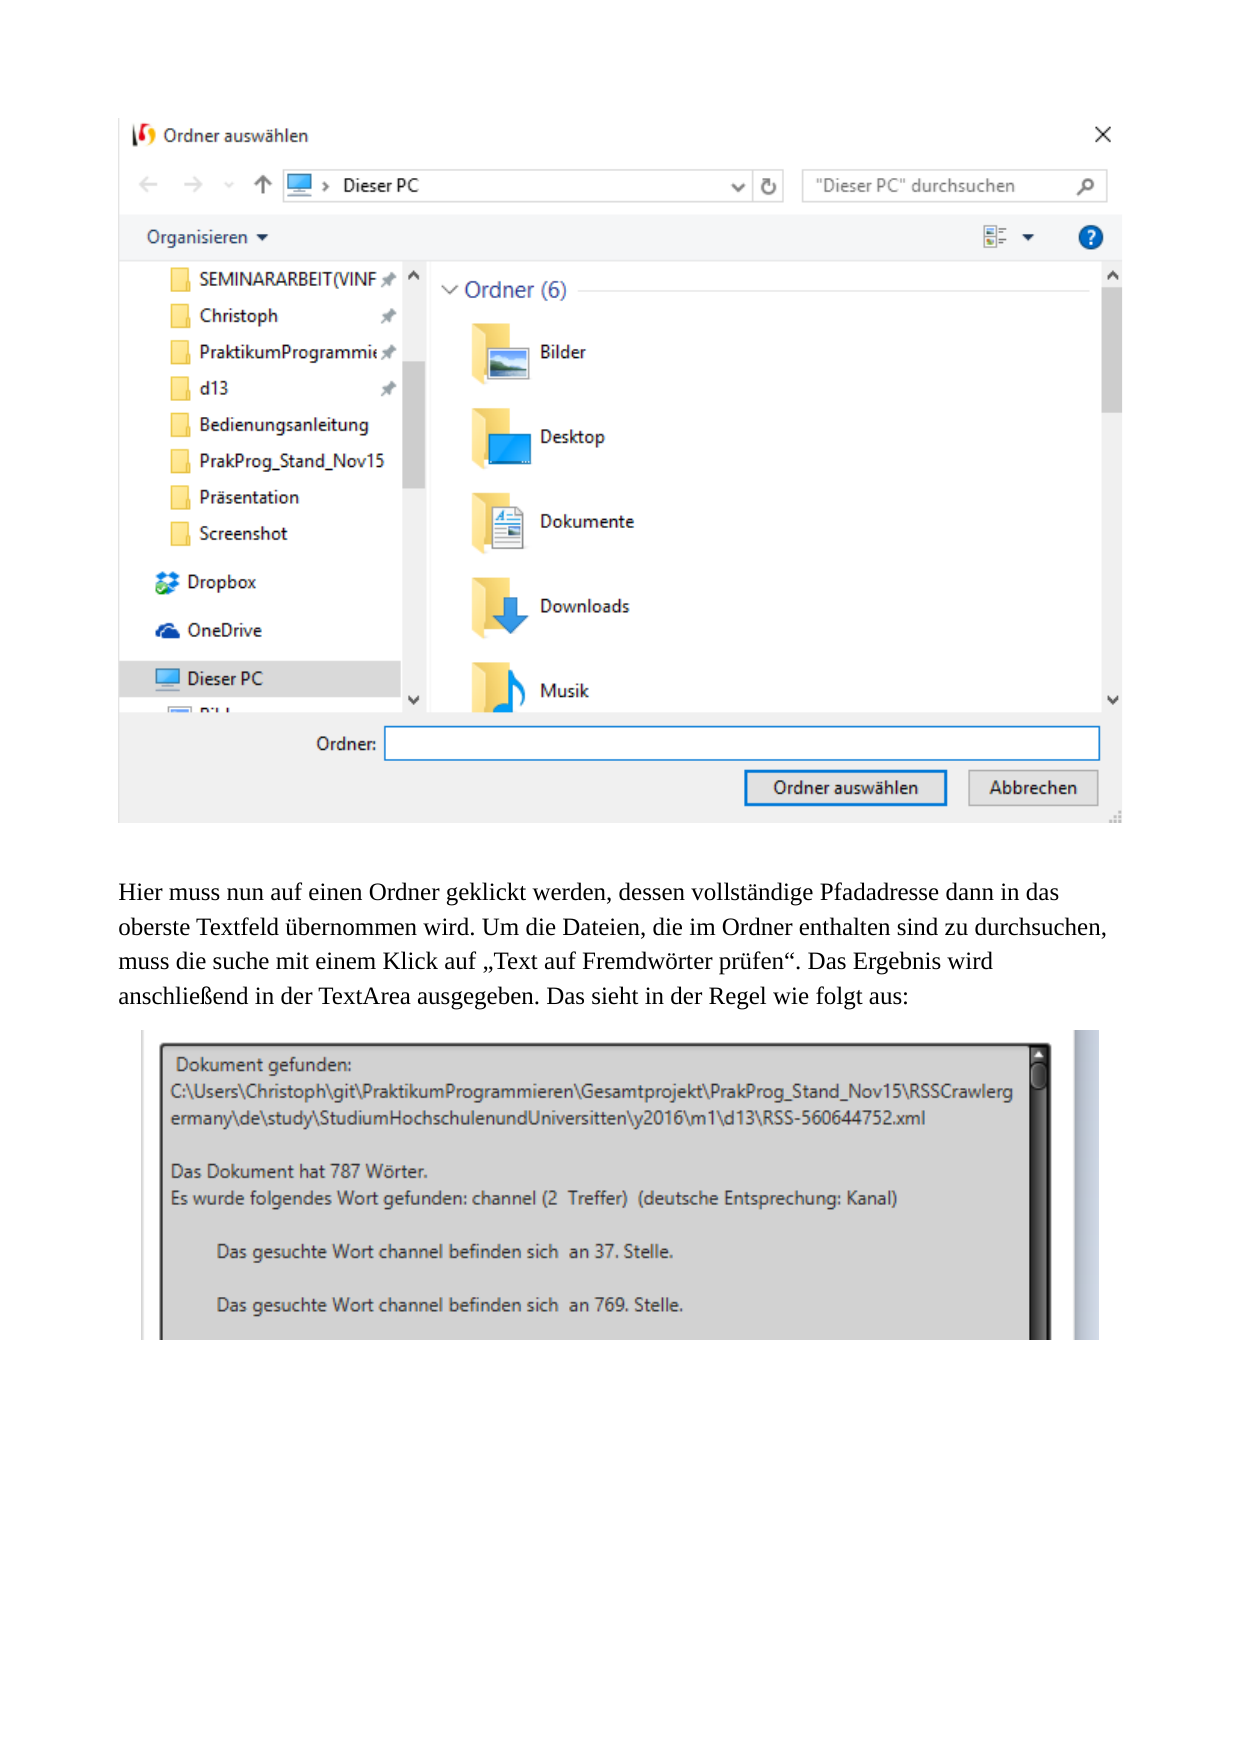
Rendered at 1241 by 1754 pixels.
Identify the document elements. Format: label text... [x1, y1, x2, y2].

picture [141, 1030, 1099, 1340]
picture [118, 118, 1123, 823]
text Hier muss nun auf einen Ordner geklickt werden, dessen vollständige Pfadadresse dann in das oberste Textfeld übernommen wird. Um die Dateien, die im Ordner enthalten sind zu durchsuchen, muss die suche mit einem Klick auf „Text auf Fremdwörter prüfen“. Das Ergebnis wird anschließend in der TextArea ausgegeben. Das sieht in der Regel wie folgt aus: [118, 877, 1122, 1010]
